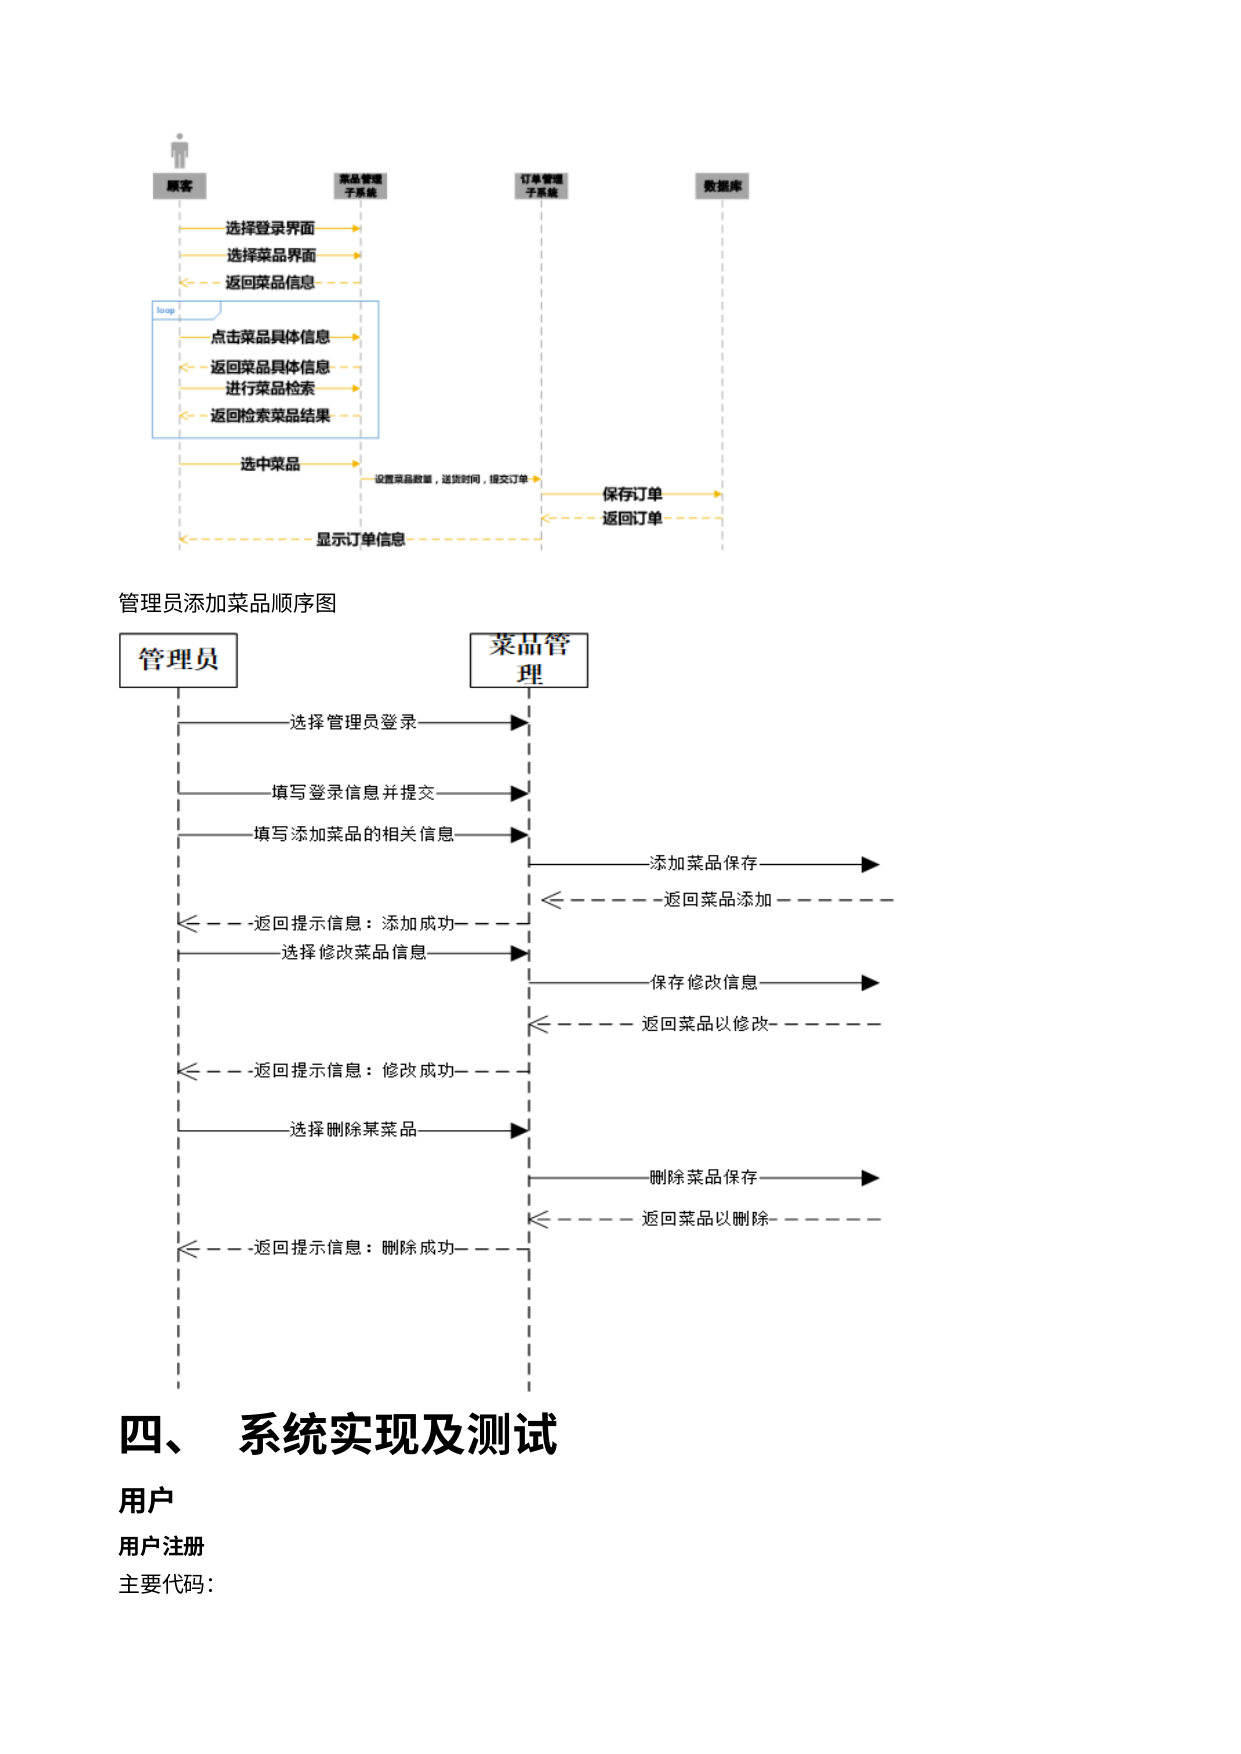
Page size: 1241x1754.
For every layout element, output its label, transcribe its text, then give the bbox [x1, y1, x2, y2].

text 用户注册 [118, 1529, 1122, 1560]
list 系统实现及测试 [118, 1398, 1122, 1465]
text 管理员添加菜品顺序图 [118, 586, 1122, 618]
text 主要代码： [118, 1567, 1122, 1598]
text 用户 [118, 1478, 1122, 1520]
